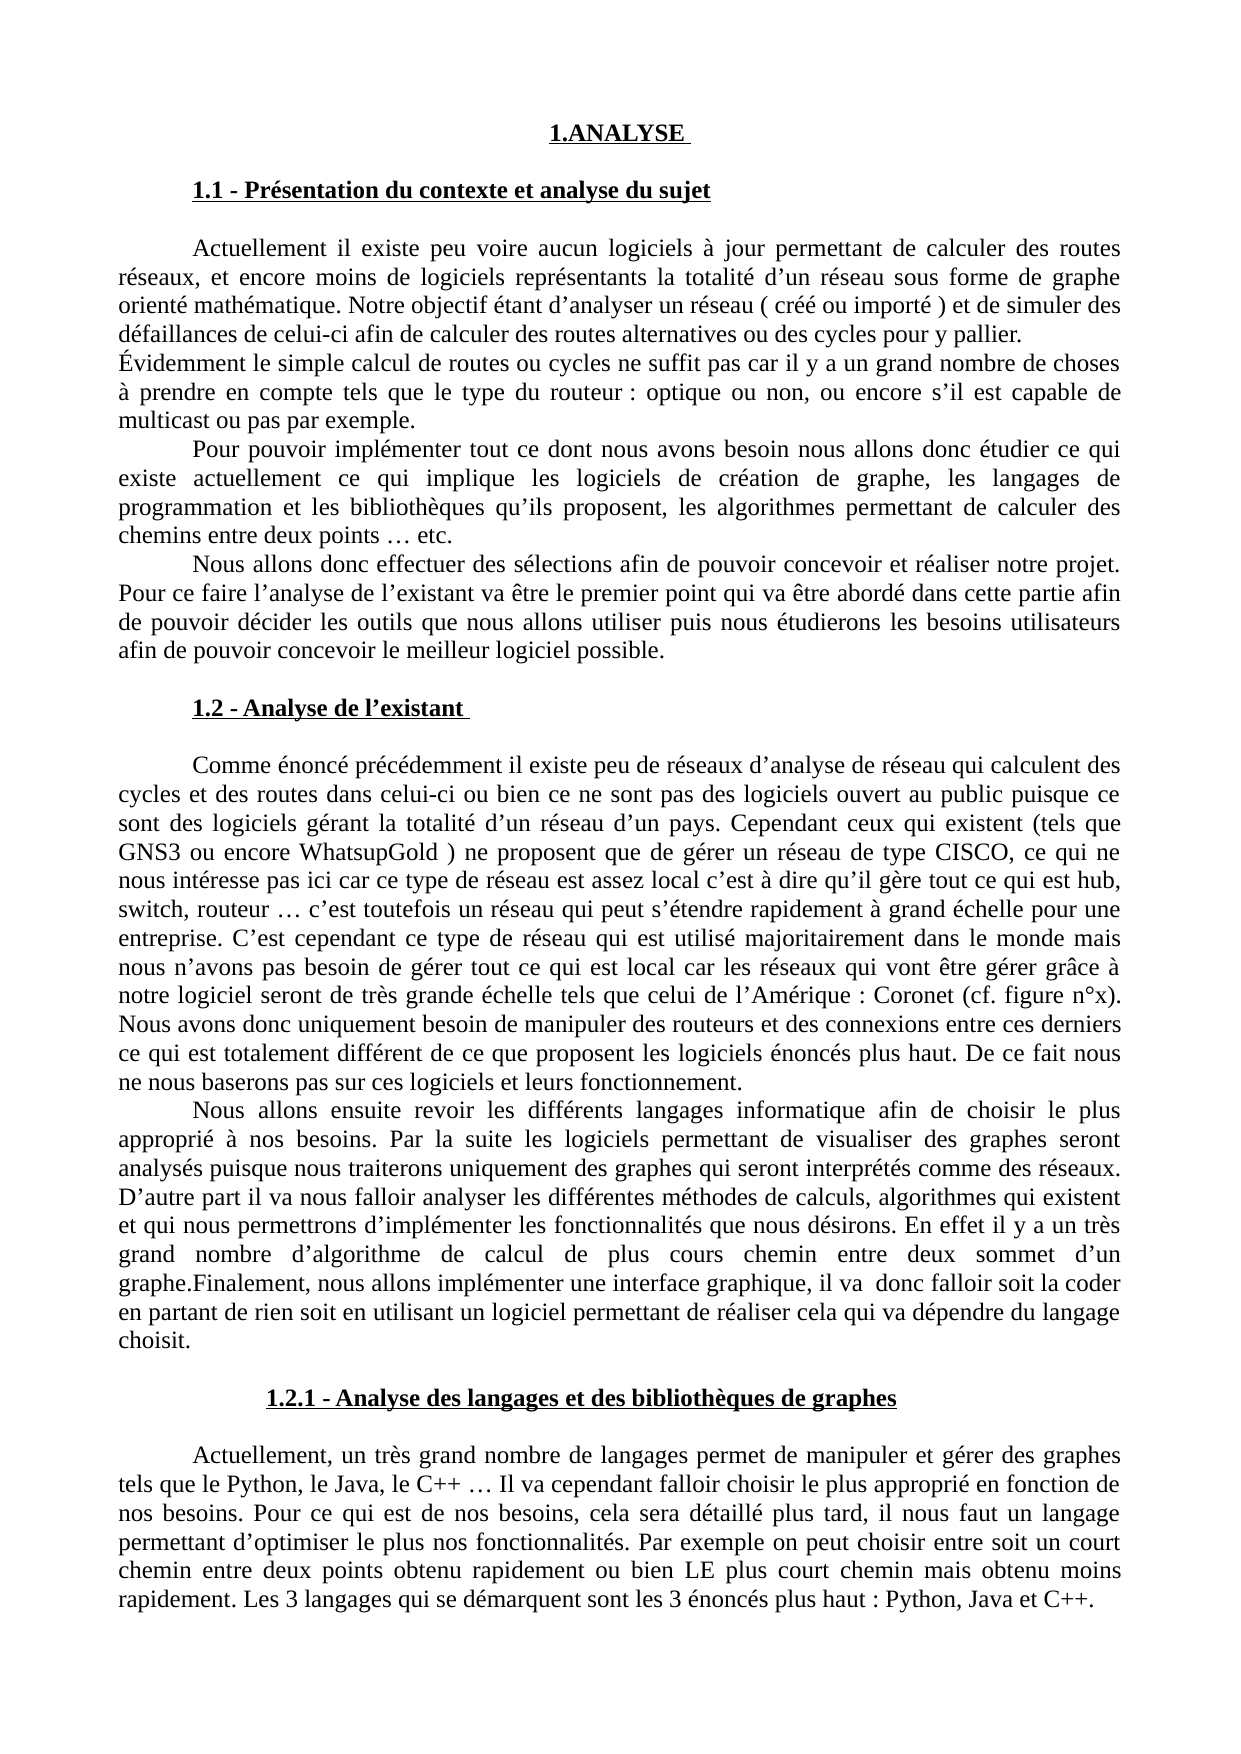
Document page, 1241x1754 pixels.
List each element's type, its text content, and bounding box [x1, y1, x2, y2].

text Nous allons donc effectuer des sélections afin de pouvoir concevoir et réaliser notre projet. Pour ce faire l’analyse de l’existant va être le premier point qui va être abordé dans cette partie afin de pouvoir décider les outils que nous allons utiliser puis nous étudierons les besoins utilisateurs afin de pouvoir concevoir le meilleur logiciel possible. [118, 549, 1122, 664]
text Évidemment le simple calcul de routes ou cycles ne suffit pas car il y a un grand nombre de choses à prendre en compte tels que le type du routeur : optique ou non, ou encore s’il est capable de multicast ou pas par exemple. [118, 348, 1122, 434]
text 1.1 - Présentation du contexte et analyse du sujet [118, 176, 1122, 204]
text Actuellement il existe peu voire aucun logiciels à jour permettant de calculer des routes réseaux, et encore moins de logiciels représentants la totalité d’un réseau sous forme de graphe orienté mathématique. Notre objectif étant d’analyser un réseau ( créé ou importé ) et de simuler des défaillances de celui-ci afin de calculer des routes alternatives ou des cycles pour y pallier. [118, 233, 1122, 348]
text 1.2.1 - Analyse des langages et des bibliothèques de graphes [118, 1383, 1122, 1412]
text Actuellement, un très grand nombre de langages permet de manipuler et gérer des graphes tels que le Python, le Java, le C++ … Il va cependant falloir choisir le plus approprié en fonction de nos besoins. Pour ce qui est de nos besoins, cela sera détaillé plus tard, il nous faut un langage permettant d’optimiser le plus nos fonctionnalités. Par exemple on peut choisir entre soit un court chemin entre deux points obtenu rapidement ou bien LE plus court chemin mais obtenu moins rapidement. Les 3 langages qui se démarquent sont les 3 énoncés plus haut : Python, Java et C++. [118, 1441, 1122, 1613]
text Comme énoncé précédemment il existe peu de réseaux d’analyse de réseau qui calculent des cycles et des routes dans celui-ci ou bien ce ne sont pas des logiciels ouvert au public puisque ce sont des logiciels gérant la totalité d’un réseau d’un pays. Cependant ceux qui existent (tels que GNS3 ou encore WhatsupGold ) ne proposent que de gérer un réseau de type CISCO, ce qui ne nous intéresse pas ici car ce type de réseau est assez local c’est à dire qu’il gère tout ce qui est hub, switch, routeur … c’est toutefois un réseau qui peut s’étendre rapidement à grand échelle pour une entreprise. C’est cependant ce type de réseau qui est utilisé majoritairement dans le monde mais nous n’avons pas besoin de gérer tout ce qui est local car les réseaux qui vont être gérer grâce à notre logiciel seront de très grande échelle tels que celui de l’Amérique : Coronet (cf. figure n°x). Nous avons donc uniquement besoin de manipuler des routeurs et des connexions entre ces derniers ce qui est totalement différent de ce que proposent les logiciels énoncés plus haut. De ce fait nous ne nous baserons pas sur ces logiciels et leurs fonctionnement. [118, 751, 1122, 1096]
text 1.ANALYSE [118, 118, 1122, 147]
text 1.2 - Analyse de l’existant [118, 693, 1122, 722]
text Nous allons ensuite revoir les différents langages informatique afin de choisir le plus approprié à nos besoins. Par la suite les logiciels permettant de visualiser des graphes seront analysés puisque nous traiterons uniquement des graphes qui seront interprétés comme des réseaux. D’autre part il va nous falloir analyser les différentes méthodes de calculs, algorithmes qui existent et qui nous permettrons d’implémenter les fonctionnalités que nous désirons. En effet il y a un très grand nombre d’algorithme de calcul de plus cours chemin entre deux sommet d’un graphe.Finalement, nous allons implémenter une interface graphique, il va donc falloir soit la coder en partant de rien soit en utilisant un logiciel permettant de réaliser cela qui va dépendre du langage choisit. [118, 1096, 1122, 1354]
text Pour pouvoir implémenter tout ce dont nous avons besoin nous allons donc étudier ce qui existe actuellement ce qui implique les logiciels de création de graphe, les langages de programmation et les bibliothèques qu’ils proposent, les algorithmes permettant de calculer des chemins entre deux points … etc. [118, 434, 1122, 549]
